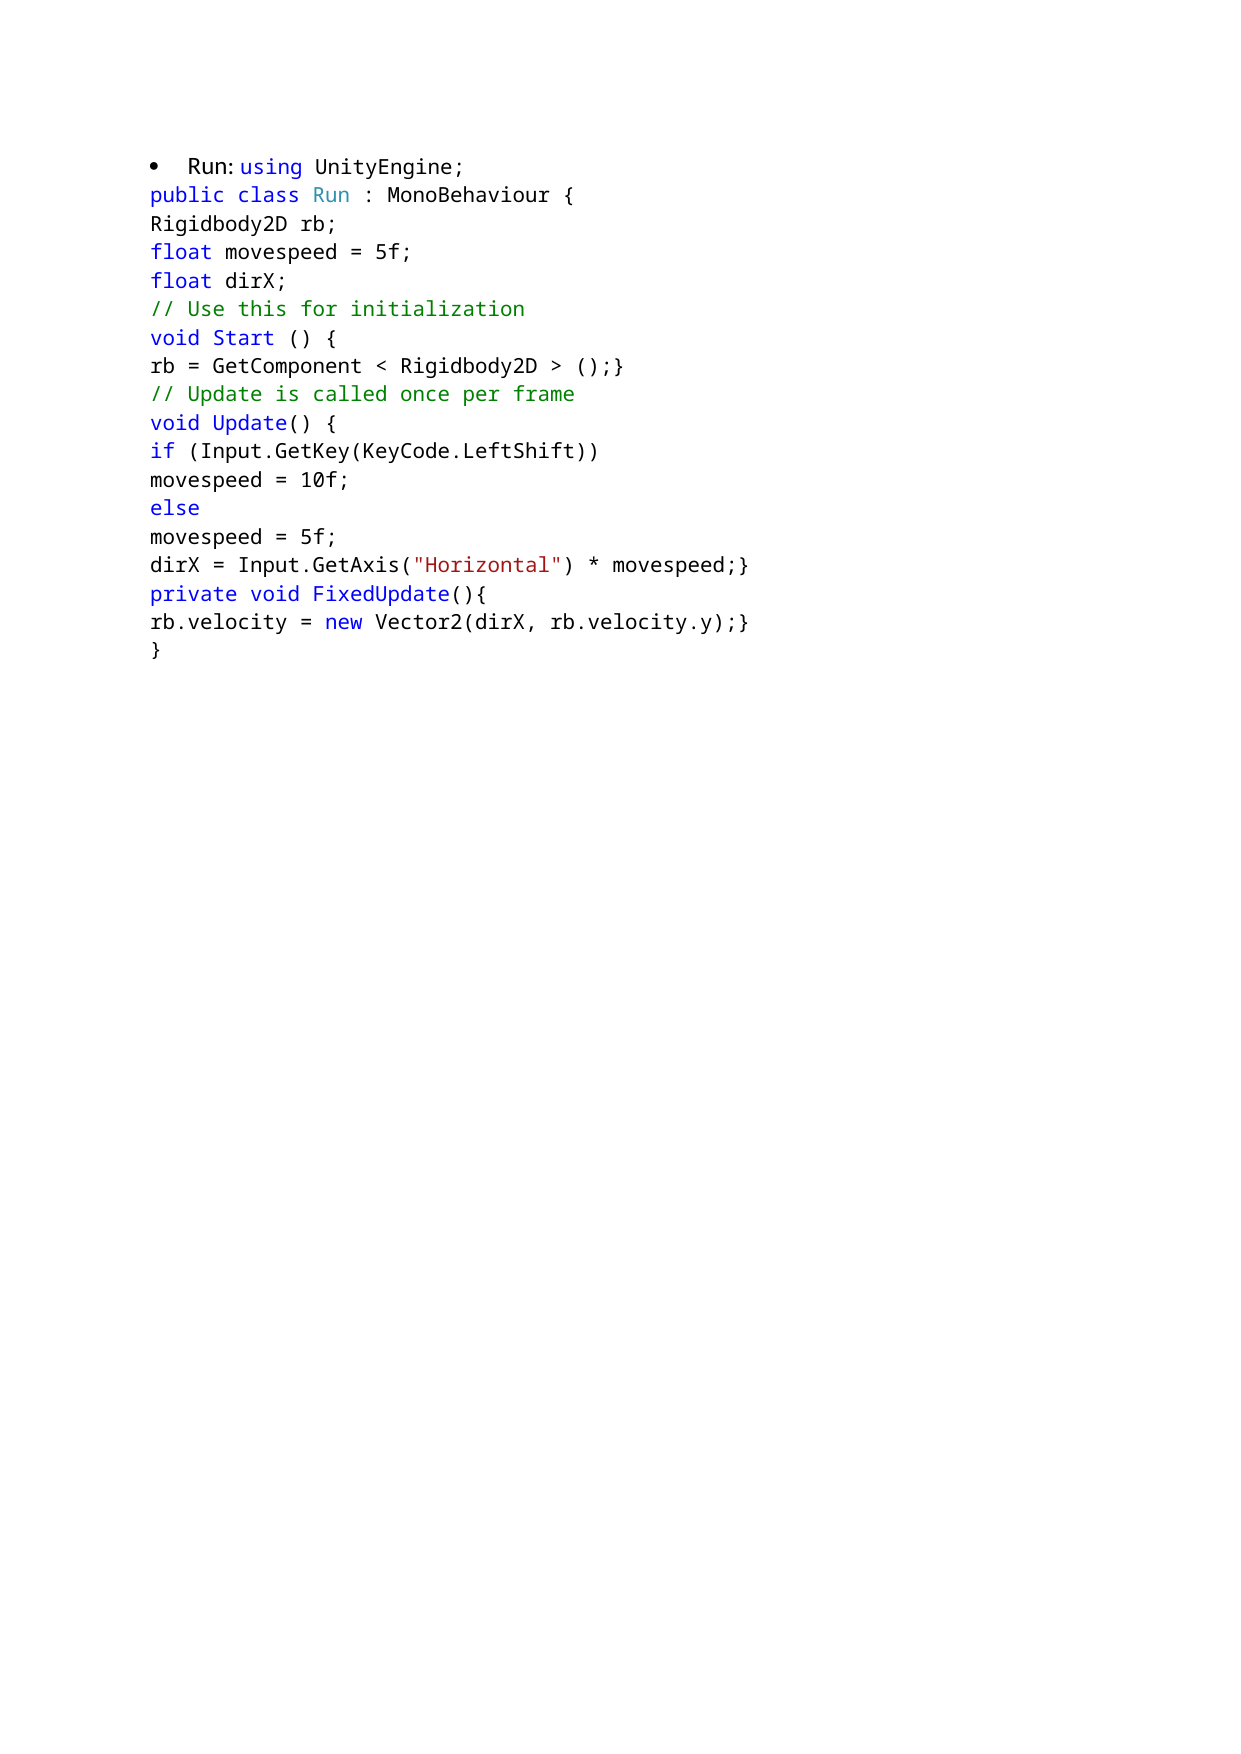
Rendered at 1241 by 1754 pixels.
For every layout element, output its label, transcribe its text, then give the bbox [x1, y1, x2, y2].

text private void FixedUpdate(){ [150, 579, 1090, 607]
text float dirX; [150, 266, 1090, 294]
text public class Run : MonoBehaviour { [150, 181, 1090, 209]
text else [150, 493, 1090, 522]
text Rigidbody2D rb; [150, 209, 1090, 237]
text } [150, 636, 1090, 662]
text float movespeed = 5f; [150, 237, 1090, 266]
text movespeed = 5f; [150, 522, 1090, 550]
text void Start () { [150, 323, 1090, 351]
text // Update is called once per frame [150, 379, 1090, 408]
text dirX = Input.GetAxis("Horizontal") * movespeed;} [150, 550, 1090, 579]
text rb = GetComponent < Rigidbody2D > ();} [150, 351, 1090, 379]
text void Update() { [150, 408, 1090, 436]
text rb.velocity = new Vector2(dirX, rb.velocity.y);} [150, 607, 1090, 636]
text // Use this for initialization [150, 294, 1090, 323]
text if (Input.GetKey(KeyCode.LeftShift)) [150, 436, 1090, 465]
text movespeed = 10f; [150, 465, 1090, 493]
list Run: using UnityEngine; [150, 150, 1090, 181]
